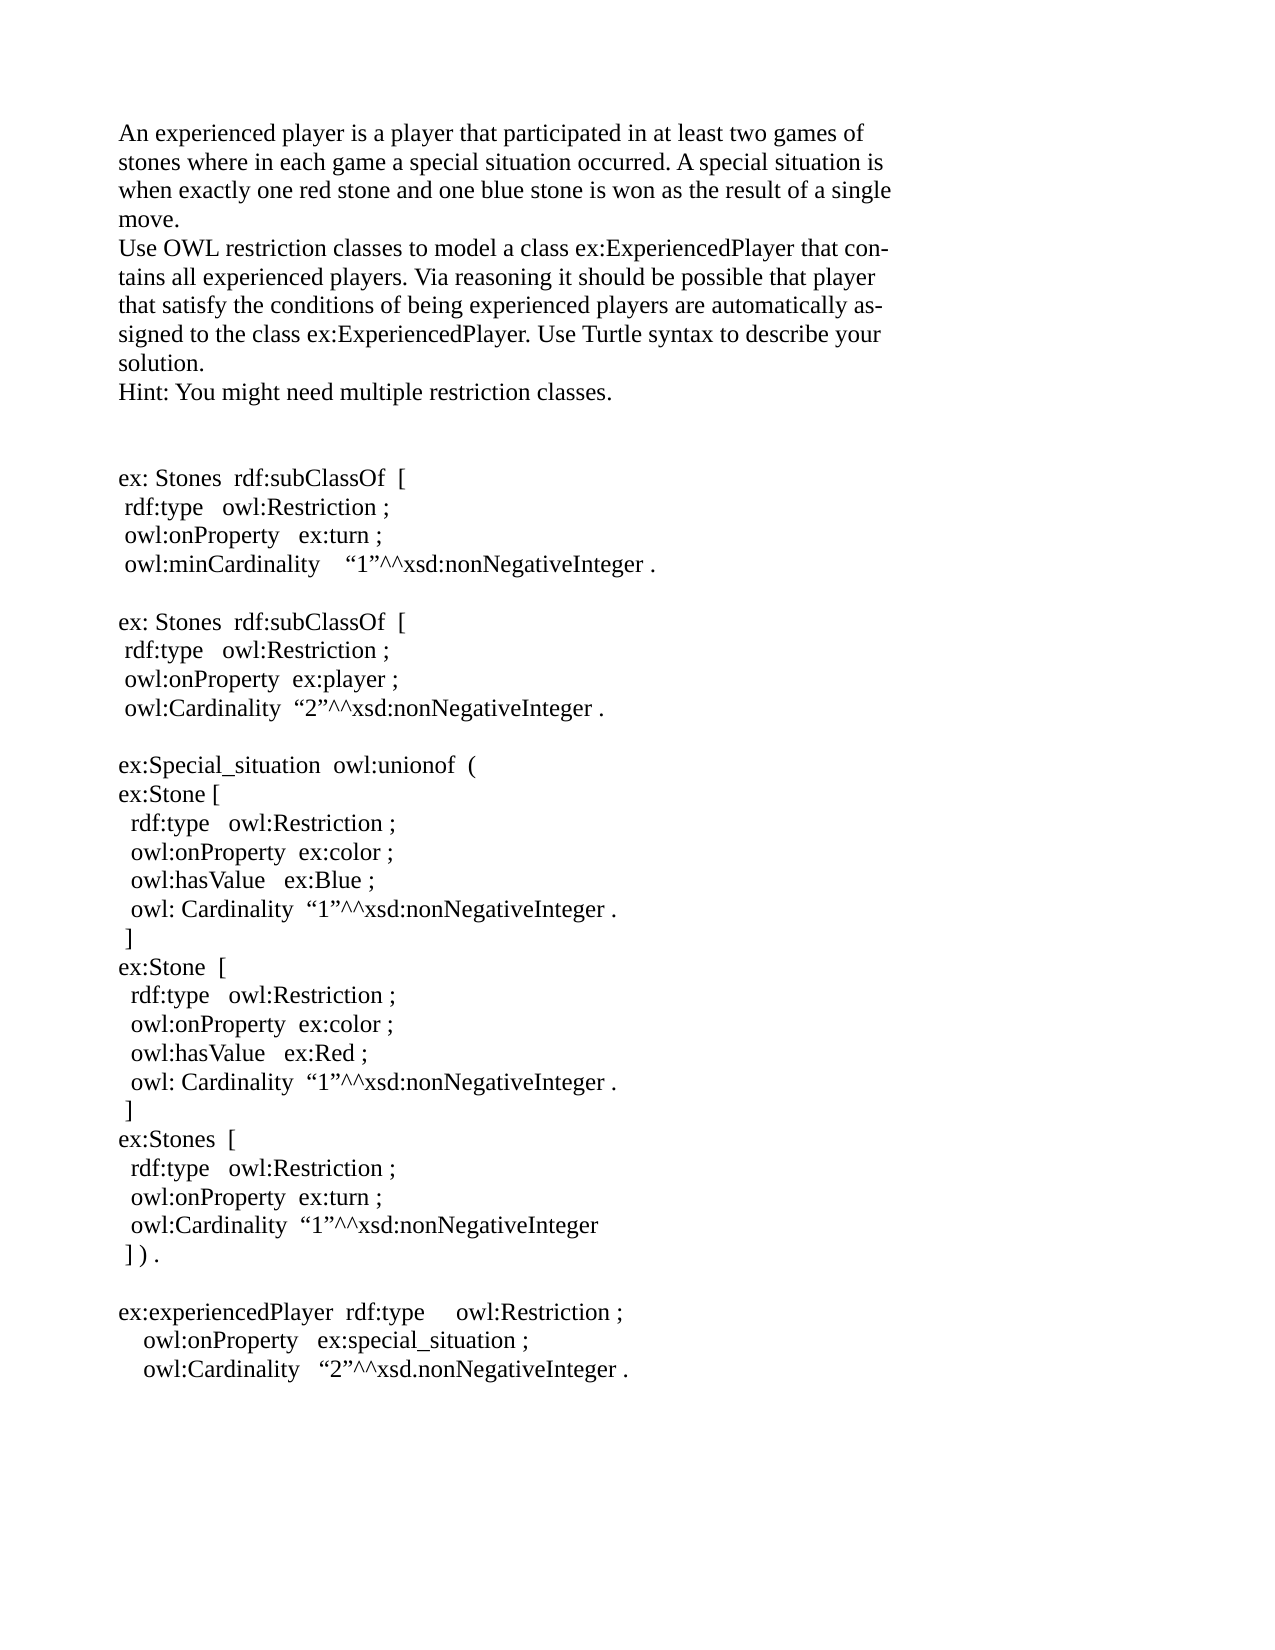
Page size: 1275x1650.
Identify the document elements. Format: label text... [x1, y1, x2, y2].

text when exactly one red stone and one blue stone is won as the result of a single [118, 176, 1157, 204]
text stones where in each game a special situation occurred. A special situation is [118, 147, 1157, 176]
text owl:hasValue ex:Blue ; [118, 866, 1157, 894]
text owl:onProperty ex:turn ; [118, 1182, 1157, 1211]
text owl:Cardinality “1”^^xsd:nonNegativeInteger [118, 1211, 1157, 1239]
text rdf:type owl:Restriction ; [118, 636, 1157, 664]
text ex:Stone [ [118, 779, 1157, 808]
text move. [118, 204, 1157, 233]
text owl:onProperty ex:color ; [118, 1009, 1157, 1038]
text ] [118, 1096, 1157, 1124]
text owl: Cardinality “1”^^xsd:nonNegativeInteger . [118, 894, 1157, 923]
text An experienced player is a player that participated in at least two games of [118, 118, 1157, 147]
text ] [118, 923, 1157, 952]
text owl:onProperty ex:color ; [118, 837, 1157, 866]
text ex: Stones rdf:subClassOf [ [118, 463, 1157, 492]
text rdf:type owl:Restriction ; [118, 981, 1157, 1009]
text rdf:type owl:Restriction ; [118, 492, 1157, 521]
text ] ) . [118, 1239, 1157, 1268]
text rdf:type owl:Restriction ; [118, 1153, 1157, 1182]
text owl:Cardinality “2”^^xsd.nonNegativeInteger . [118, 1354, 1157, 1383]
text signed to the class ex:ExperiencedPlayer. Use Turtle syntax to describe your [118, 319, 1157, 348]
text owl: Cardinality “1”^^xsd:nonNegativeInteger . [118, 1067, 1157, 1096]
text owl:hasValue ex:Red ; [118, 1038, 1157, 1067]
text owl:onProperty ex:turn ; [118, 521, 1157, 549]
text owl:minCardinality “1”^^xsd:nonNegativeInteger . [118, 549, 1157, 578]
text Use OWL restriction classes to model a class ex:ExperiencedPlayer that con- [118, 233, 1157, 262]
text ex: Stones rdf:subClassOf [ [118, 607, 1157, 636]
text ex:Special_situation owl:unionof ( [118, 751, 1157, 779]
text rdf:type owl:Restriction ; [118, 808, 1157, 837]
text that satisfy the conditions of being experienced players are automatically as- [118, 291, 1157, 319]
text owl:onProperty ex:special_situation ; [118, 1326, 1157, 1354]
text owl:Cardinality “2”^^xsd:nonNegativeInteger . [118, 693, 1157, 722]
text ex:Stones [ [118, 1124, 1157, 1153]
text solution. [118, 348, 1157, 377]
text owl:onProperty ex:player ; [118, 664, 1157, 693]
text ex:experiencedPlayer rdf:type owl:Restriction ; [118, 1297, 1157, 1326]
text tains all experienced players. Via reasoning it should be possible that player [118, 262, 1157, 291]
text Hint: You might need multiple restriction classes. [118, 377, 1157, 406]
text ex:Stone [ [118, 952, 1157, 981]
